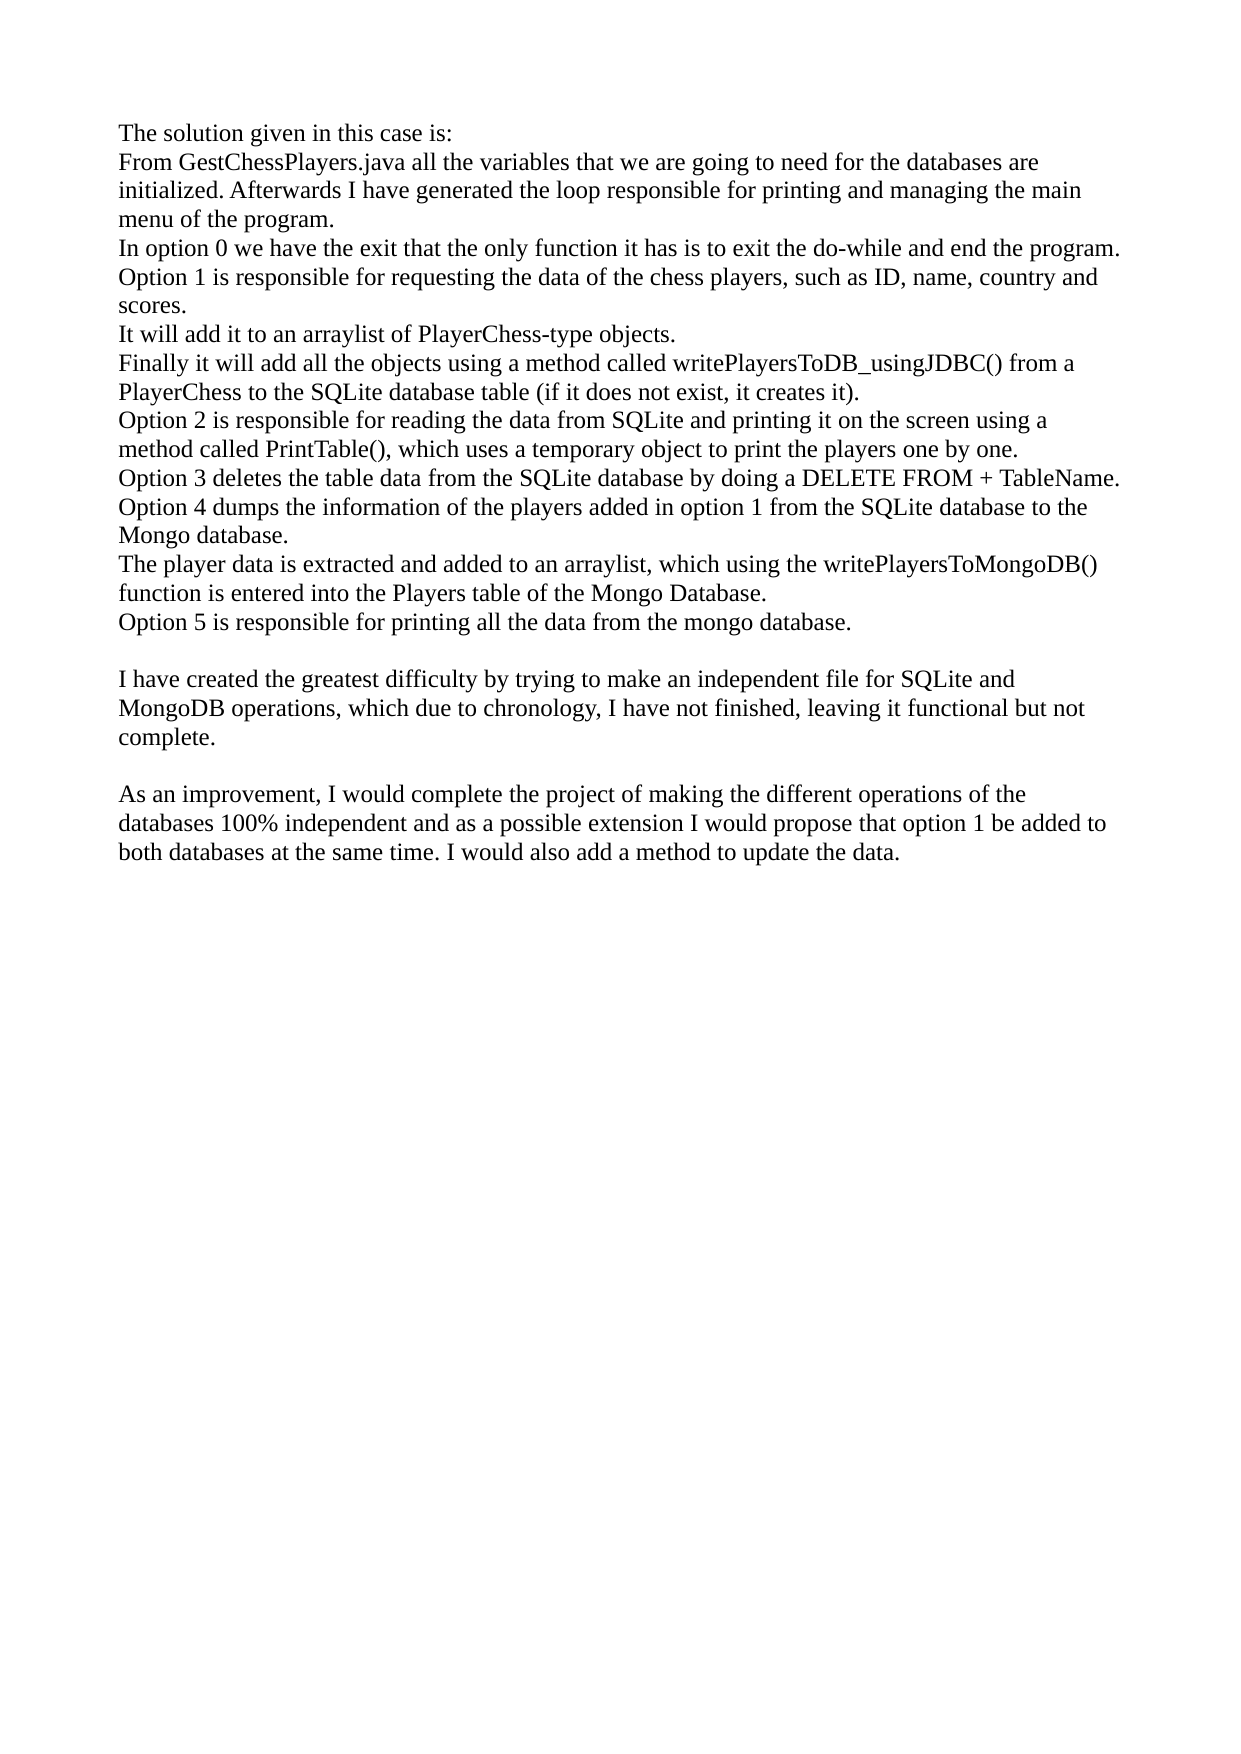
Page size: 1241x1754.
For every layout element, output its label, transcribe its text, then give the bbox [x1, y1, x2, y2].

text Option 5 is responsible for printing all the data from the mongo database. [118, 607, 1122, 636]
text Option 3 deletes the table data from the SQLite database by doing a DELETE FROM + TableName. [118, 463, 1122, 492]
text As an improvement, I would complete the project of making the different operations of the databases 100% independent and as a possible extension I would propose that option 1 be added to both databases at the same time. I would also add a method to update the data. [118, 779, 1122, 866]
text The player data is extracted and added to an arraylist, which using the writePlayersToMongoDB() function is entered into the Players table of the Mongo Database. [118, 549, 1122, 607]
text From GestChessPlayers.java all the variables that we are going to need for the databases are initialized. Afterwards I have generated the loop responsible for printing and managing the main menu of the program. [118, 147, 1122, 233]
text Option 1 is responsible for requesting the data of the chess players, such as ID, name, country and scores. [118, 262, 1122, 319]
text Finally it will add all the objects using a method called writePlayersToDB_usingJDBC() from a PlayerChess to the SQLite database table (if it does not exist, it creates it). [118, 348, 1122, 406]
text Option 4 dumps the information of the players added in option 1 from the SQLite database to the Mongo database. [118, 492, 1122, 549]
text I have created the greatest difficulty by trying to make an independent file for SQLite and MongoDB operations, which due to chronology, I have not finished, leaving it functional but not complete. [118, 664, 1122, 751]
text Option 2 is responsible for reading the data from SQLite and printing it on the screen using a method called PrintTable(), which uses a temporary object to print the players one by one. [118, 406, 1122, 463]
text In option 0 we have the exit that the only function it has is to exit the do-while and end the program. [118, 233, 1122, 262]
text It will add it to an arraylist of PlayerChess-type objects. [118, 319, 1122, 348]
text The solution given in this case is: [118, 118, 1122, 147]
